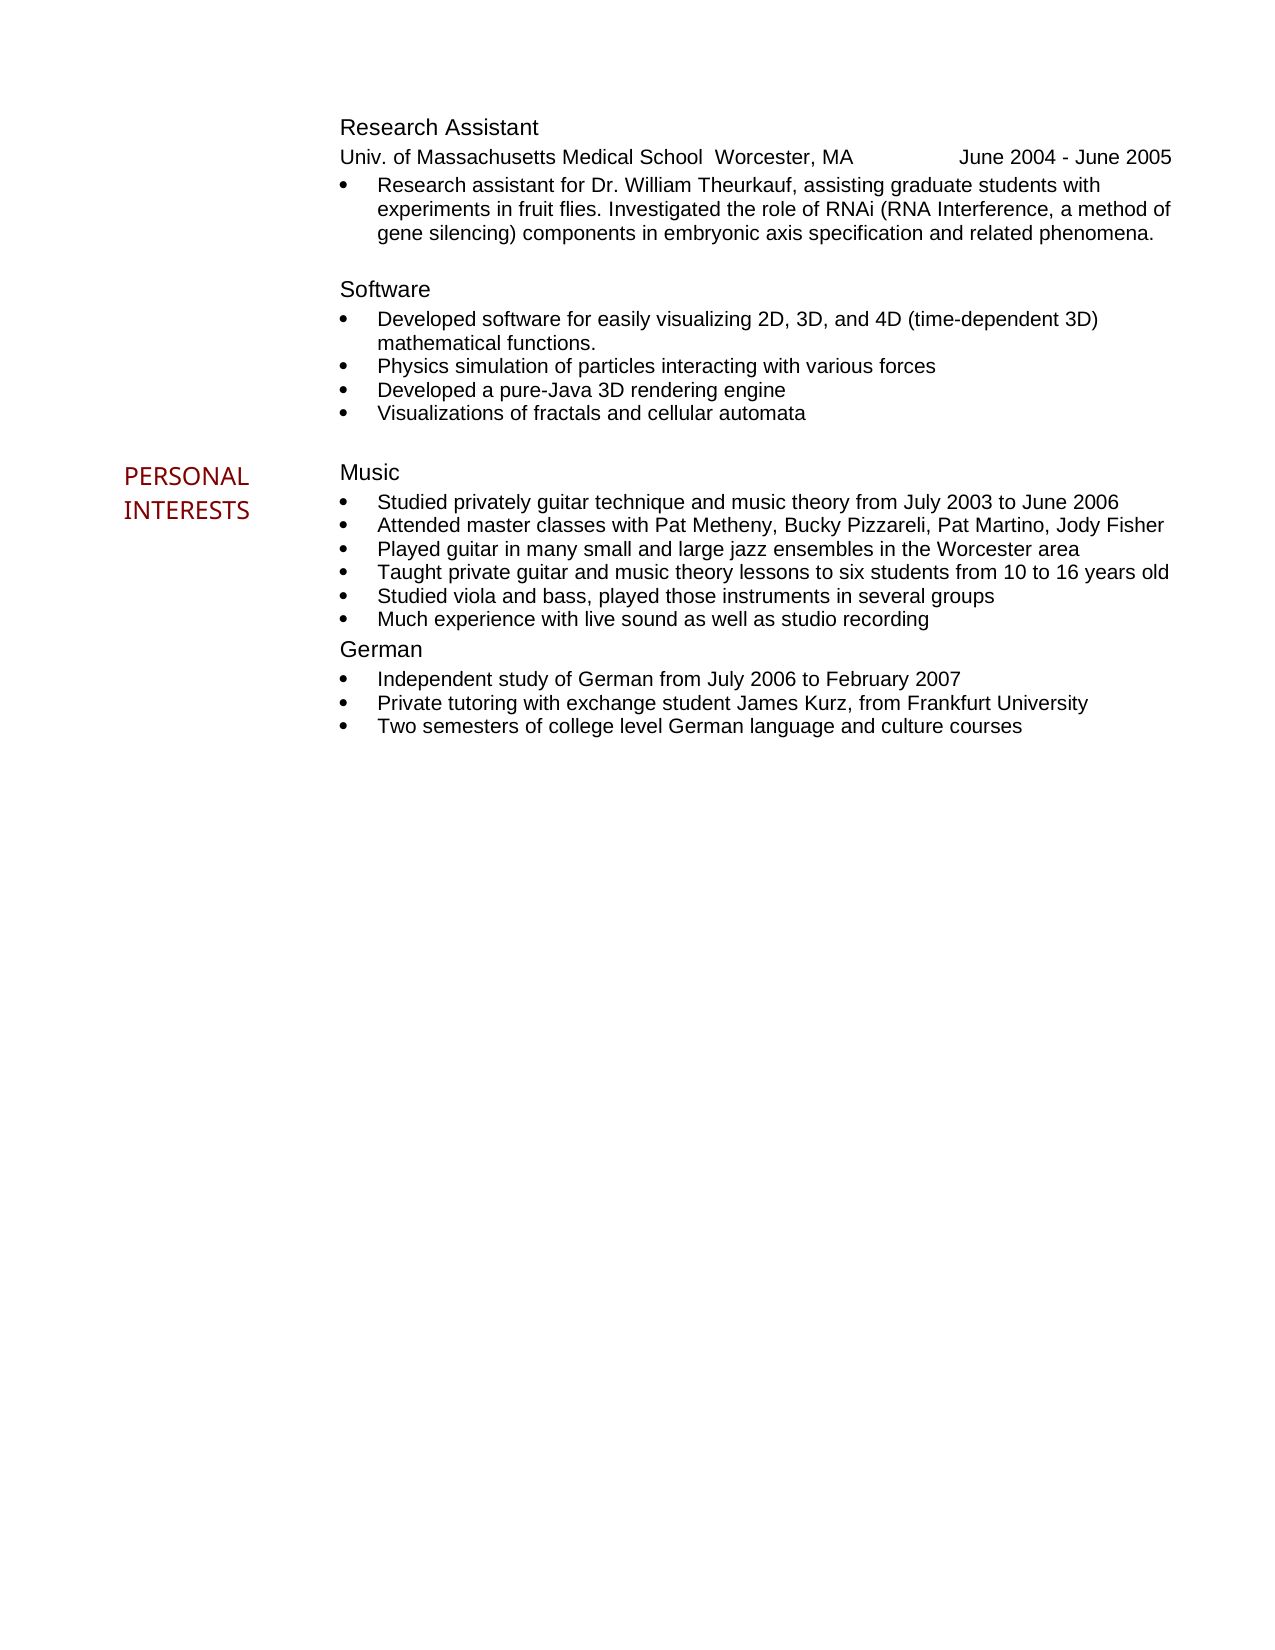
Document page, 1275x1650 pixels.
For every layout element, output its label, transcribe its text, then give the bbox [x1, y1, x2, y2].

table_cell [113, 275, 328, 427]
table_cell Music Studied privately guitar technique and music theory from July 2003 to June 2006 Attended master classes with Pat Metheny, Bucky Pizzareli, Pat Martino, Jody Fisher Played guitar in many small and large jazz ensembles in the Worcester area Taught private guitar and music theory lessons to six students from 10 to 16 years old Studied viola and bass, played those instruments in several groups Much experience with live sound as well as studio recording German Independent study of German from July 2006 to February 2007 Private tutoring with exchange student James Kurz, from Frankfurt University Two semesters of college level German language and culture courses [328, 457, 1183, 787]
table_cell [328, 427, 1183, 457]
table_cell [328, 246, 1183, 274]
table_cell [328, 788, 1183, 817]
table_cell [113, 788, 328, 817]
table_cell PERSONAL INTERESTS [113, 457, 328, 787]
table_cell [113, 113, 328, 246]
table_cell [113, 427, 328, 457]
table_cell Research Assistant Univ. of Massachusetts Medical School Worcester, MA June 2004 - June 2005 Research assistant for Dr. William Theurkauf, assisting graduate students with experiments in fruit flies. Investigated the role of RNAi (RNA Interference, a method of gene silencing) components in embryonic axis specification and related phenomena. [328, 113, 1183, 246]
table_cell [113, 246, 328, 274]
table_cell Software Developed software for easily visualizing 2D, 3D, and 4D (time-dependent 3D) mathematical functions. Physics simulation of particles interacting with various forces Developed a pure-Java 3D rendering engine Visualizations of fractals and cellular automata [328, 275, 1183, 427]
